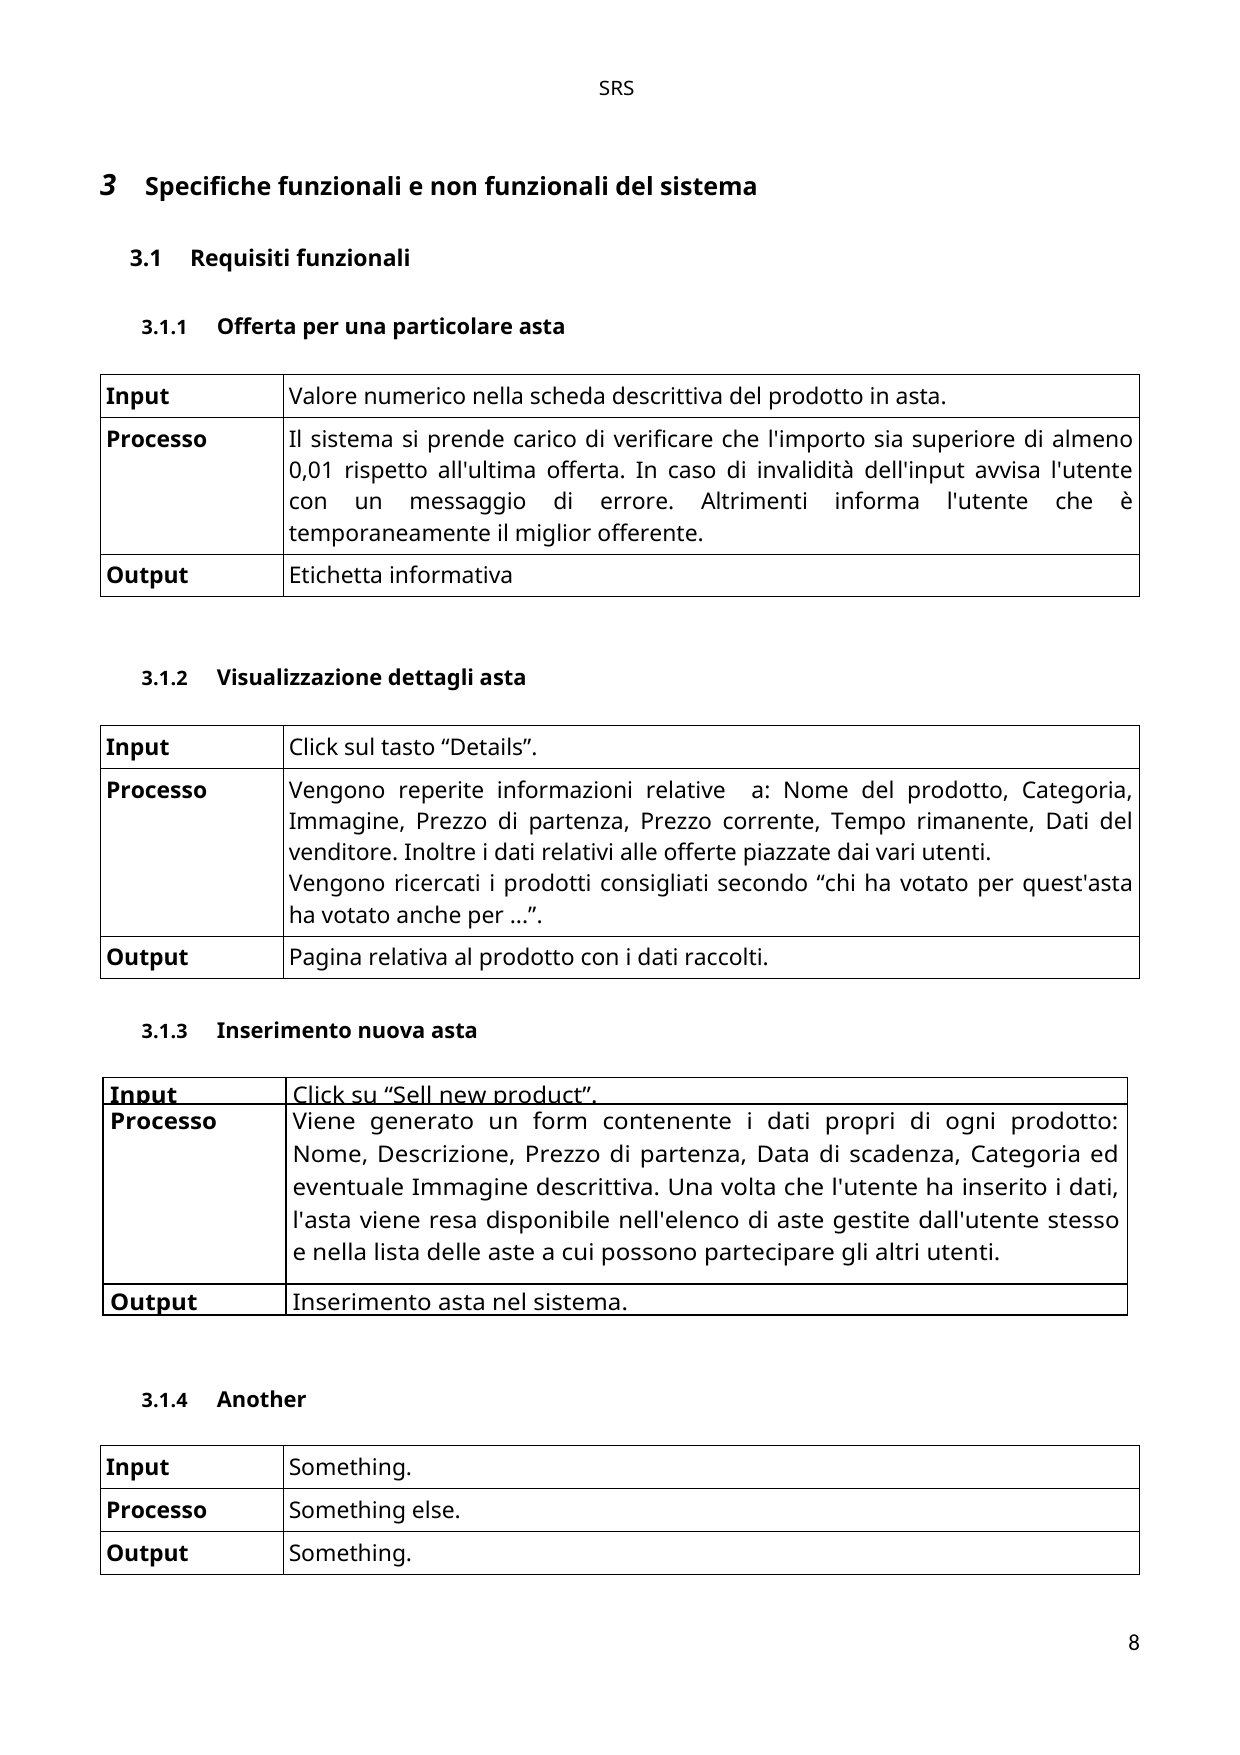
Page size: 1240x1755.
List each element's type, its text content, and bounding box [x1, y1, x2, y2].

table_header Input [101, 726, 283, 768]
table_header Input [101, 375, 283, 417]
table_header Click sul tasto “Details”. [284, 726, 1139, 768]
table_cell Etichetta informativa [284, 555, 1139, 596]
table_cell Vengono reperite informazioni relative a: Nome del prodotto, Categoria, Immagine, Prezzo di partenza, Prezzo corrente, Tempo rimanente, Dati del venditore. Inoltre i dati relativi alle offerte piazzate dai vari utenti. Vengono ricercati i prodotti consigliati secondo “chi ha votato per quest'asta ha votato anche per ...”. [284, 769, 1139, 936]
table_cell Output [104, 1285, 285, 1314]
table_header Input [101, 1446, 283, 1488]
table_header Valore numerico nella scheda descrittiva del prodotto in asta. [284, 375, 1139, 417]
table_header Something. [284, 1446, 1139, 1488]
list Offerta per una particolare asta [141, 311, 1139, 341]
table_cell Output [101, 555, 283, 596]
table_cell Il sistema si prende carico di verificare che l'importo sia superiore di almeno 0,01 rispetto all'ultima offerta. In caso di invalidità dell'input avvisa l'utente con un messaggio di errore. Altrimenti informa l'utente che è temporaneamente il miglior offerente. [284, 418, 1139, 553]
table_cell Pagina relativa al prodotto con i dati raccolti. [284, 937, 1139, 978]
table_cell Something. [284, 1532, 1139, 1573]
table_cell Inserimento asta nel sistema. [287, 1285, 1127, 1314]
table_cell Output [101, 937, 283, 978]
table_cell Processo [104, 1105, 285, 1283]
table_header Click su “Sell new product”. [287, 1078, 1127, 1103]
table_cell Processo [101, 1489, 283, 1531]
list Visualizzazione dettagli asta [141, 662, 1139, 692]
list Requisiti funzionali [129, 242, 1139, 273]
table_cell Processo [101, 418, 283, 553]
list Specifiche funzionali e non funzionali del sistema [100, 164, 1139, 203]
list Inserimento nuova asta [141, 1015, 1139, 1045]
table_header Input [104, 1078, 285, 1103]
table_cell Viene generato un form contenente i dati propri di ogni prodotto: Nome, Descrizione, Prezzo di partenza, Data di scadenza, Categoria ed eventuale Immagine descrittiva. Una volta che l'utente ha inserito i dati, l'asta viene resa disponibile nell'elenco di aste gestite dall'utente stesso e nella lista delle aste a cui possono partecipare gli altri utenti. [287, 1105, 1127, 1283]
list Another [141, 1384, 1139, 1414]
table_cell Output [101, 1532, 283, 1573]
table_cell Processo [101, 769, 283, 936]
table_cell Something else. [284, 1489, 1139, 1531]
